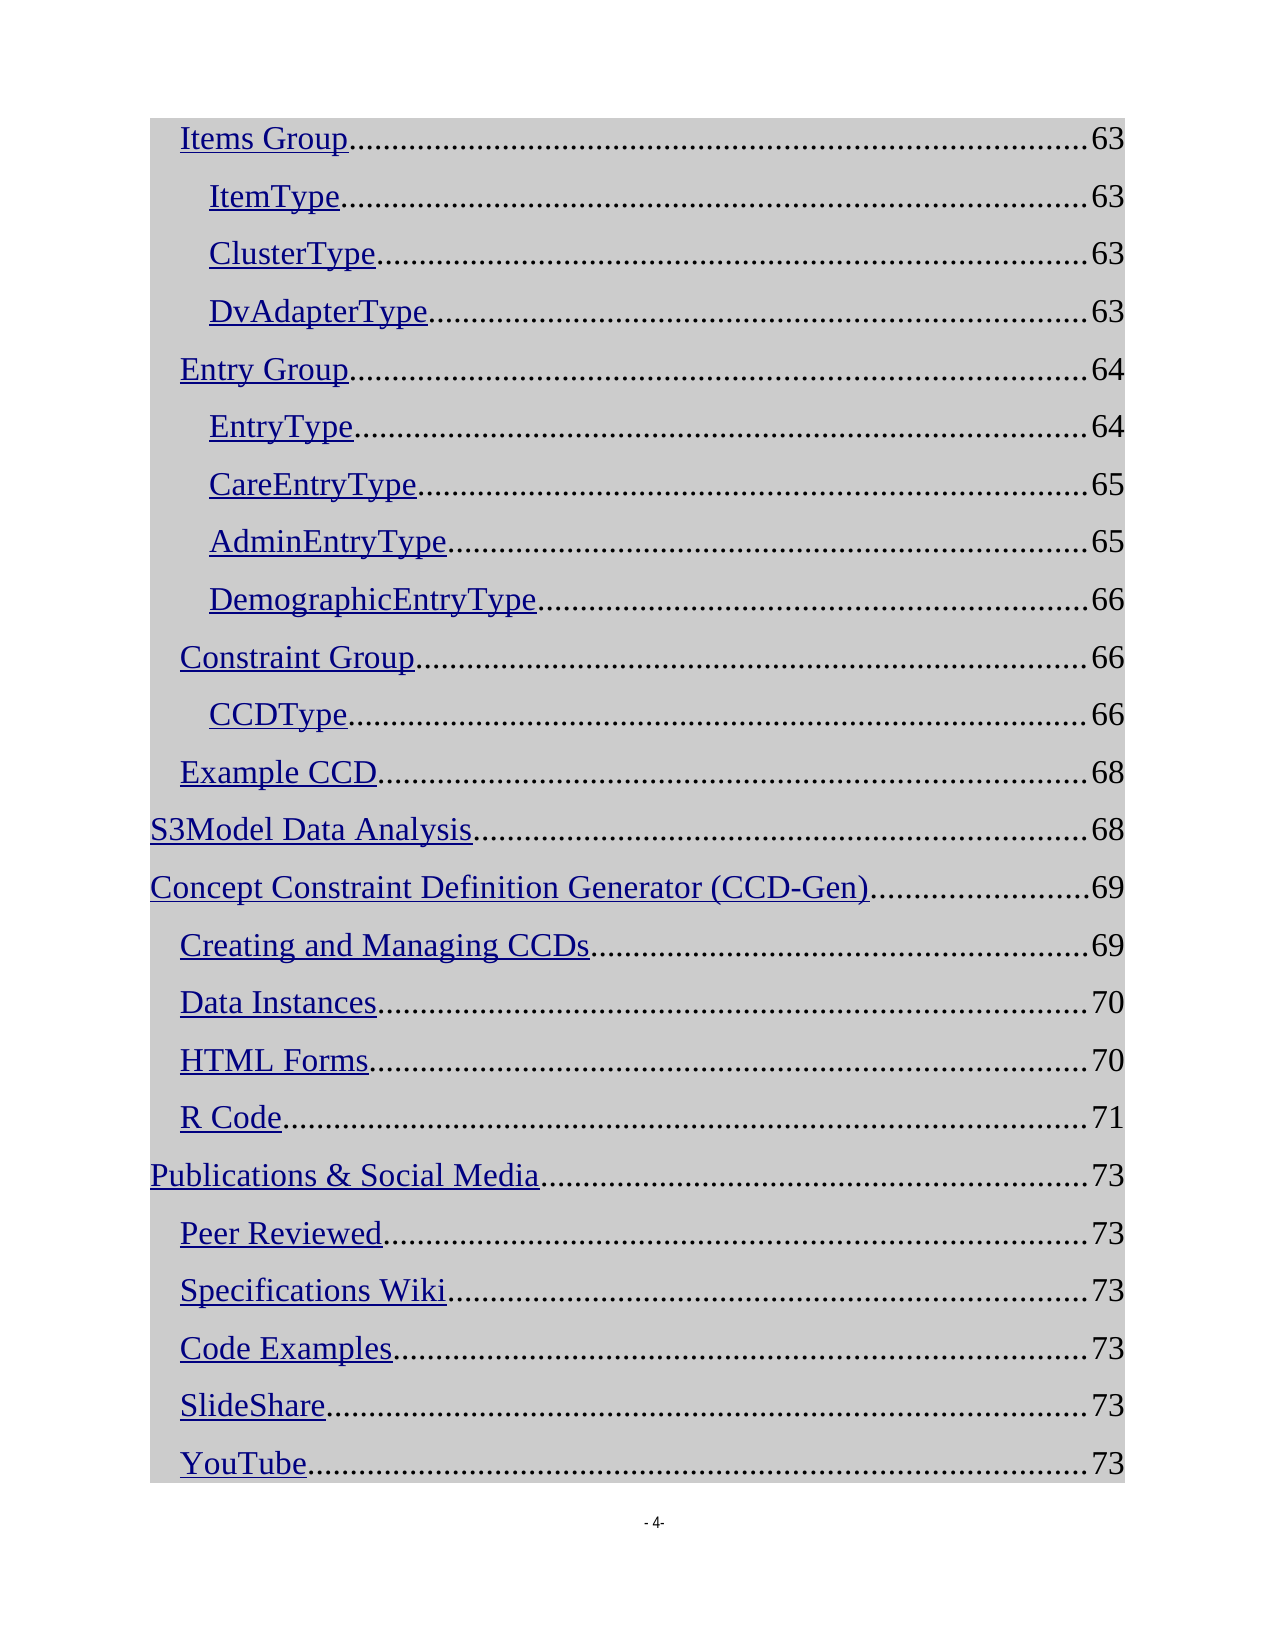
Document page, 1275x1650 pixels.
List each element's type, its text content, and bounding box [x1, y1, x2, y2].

text Items Group 63 [179, 118, 1125, 157]
text S3Model Data Analysis 68 [150, 809, 1125, 848]
text Publications & Social Media 73 [150, 1155, 1125, 1193]
text DemographicEntryType 66 [209, 579, 1125, 617]
text Entry Group 64 [179, 348, 1125, 387]
text SlideShare 73 [179, 1385, 1125, 1424]
text Data Instances 70 [179, 982, 1125, 1021]
text YouTube 73 [179, 1443, 1125, 1481]
text Example CCD 68 [179, 752, 1125, 790]
text ItemType 63 [209, 176, 1125, 214]
text AdminEntryType 65 [209, 521, 1125, 560]
text DvAdapterType 63 [209, 291, 1125, 329]
text HTML Forms 70 [179, 1040, 1125, 1078]
text R Code 71 [179, 1097, 1125, 1136]
text EntryType 64 [209, 406, 1125, 444]
text Concept Constraint Definition Generator (CCD-Gen) 69 [150, 867, 1125, 905]
text Specifications Wiki 73 [179, 1270, 1125, 1309]
text CareEntryType 65 [209, 464, 1125, 502]
text ClusterType 63 [209, 233, 1125, 272]
text Creating and Managing CCDs 69 [179, 924, 1125, 963]
text Peer Reviewed 73 [179, 1213, 1125, 1251]
text Constraint Group 66 [179, 637, 1125, 675]
text CCDType 66 [209, 694, 1125, 733]
text Code Examples 73 [179, 1328, 1125, 1366]
